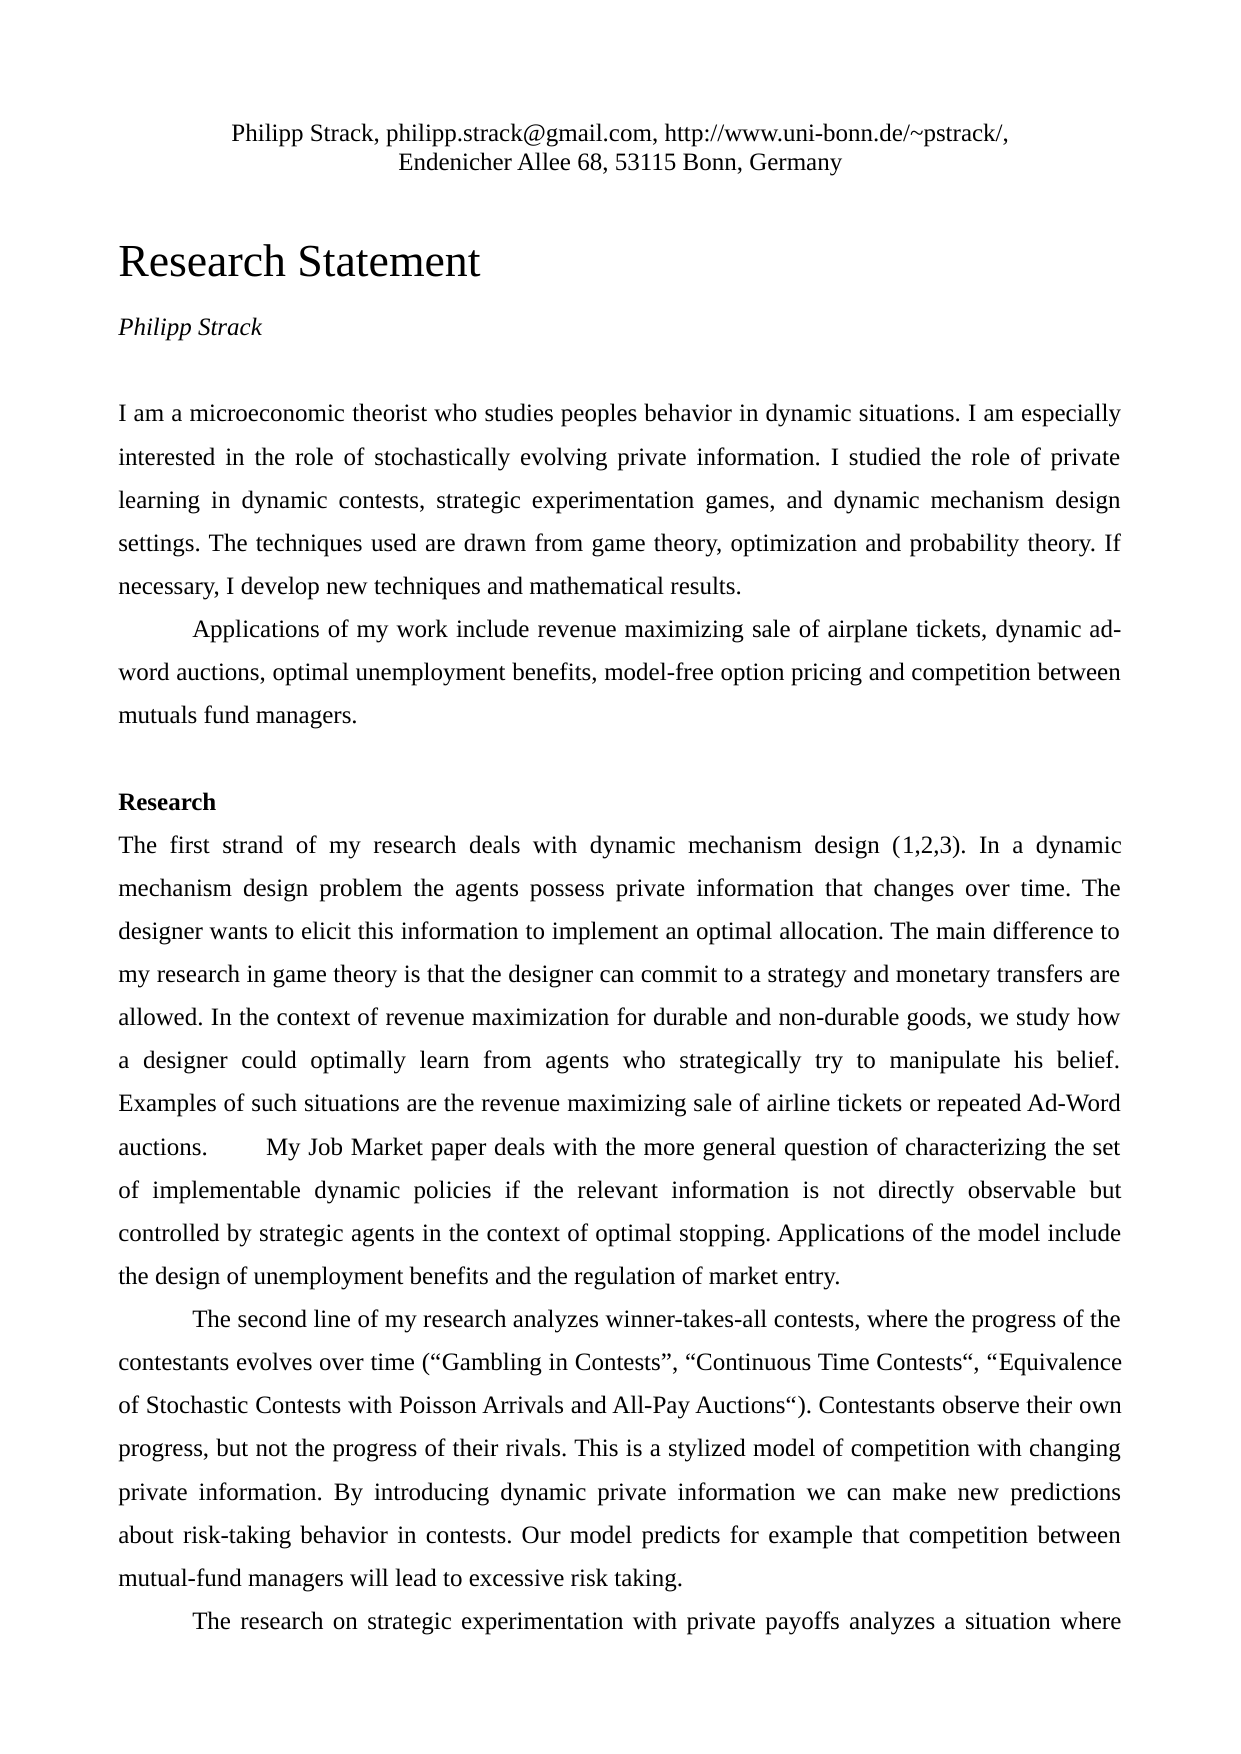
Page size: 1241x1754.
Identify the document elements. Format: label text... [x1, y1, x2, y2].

text Philipp Strack [118, 312, 1122, 341]
text Research Statement [118, 233, 1122, 286]
text Endenicher Allee 68, 53115 Bonn, Germany [118, 147, 1122, 176]
text Applications of my work include revenue maximizing sale of airplane tickets, dynamic ad-word auctions, optimal unemployment benefits, model-free option pricing and competition between mutuals fund managers. [118, 614, 1122, 729]
text Philipp Strack, philipp.strack@gmail.com, http://www.uni-bonn.de/~pstrack/, [118, 118, 1122, 147]
text The first strand of my research deals with dynamic mechanism design (1,2,3). In a dynamic mechanism design problem the agents possess private information that changes over time. The designer wants to elicit this information to implement an optimal allocation. The main difference to my research in game theory is that the designer can commit to a strategy and monetary transfers are allowed. In the context of revenue maximization for durable and non-durable goods, we study how a designer could optimally learn from agents who strategically try to manipulate his belief. Examples of such situations are the revenue maximizing sale of airline tickets or repeated Ad-Word auctions. My Job Market paper deals with the more general question of characterizing the set of implementable dynamic policies if the relevant information is not directly observable but controlled by strategic agents in the context of optimal stopping. Applications of the model include the design of unemployment benefits and the regulation of market entry. [118, 830, 1122, 1290]
text The research on strategic experimentation with private payoffs analyzes a situation where [118, 1606, 1122, 1635]
text The second line of my research analyzes winner-takes-all contests, where the progress of the contestants evolves over time (“Gambling in Contests”, “Continuous Time Contests“, “Equivalence of Stochastic Contests with Poisson Arrivals and All-Pay Auctions“). Contestants observe their own progress, but not the progress of their rivals. This is a stylized model of competition with changing private information. By introducing dynamic private information we can make new predictions about risk-taking behavior in contests. Our model predicts for example that competition between mutual-fund managers will lead to excessive risk taking. [118, 1304, 1122, 1592]
text I am a microeconomic theorist who studies peoples behavior in dynamic situations. I am especially interested in the role of stochastically evolving private information. I studied the role of private learning in dynamic contests, strategic experimentation games, and dynamic mechanism design settings. The techniques used are drawn from game theory, optimization and probability theory. If necessary, I develop new techniques and mathematical results. [118, 398, 1122, 600]
text Research [118, 787, 1122, 815]
